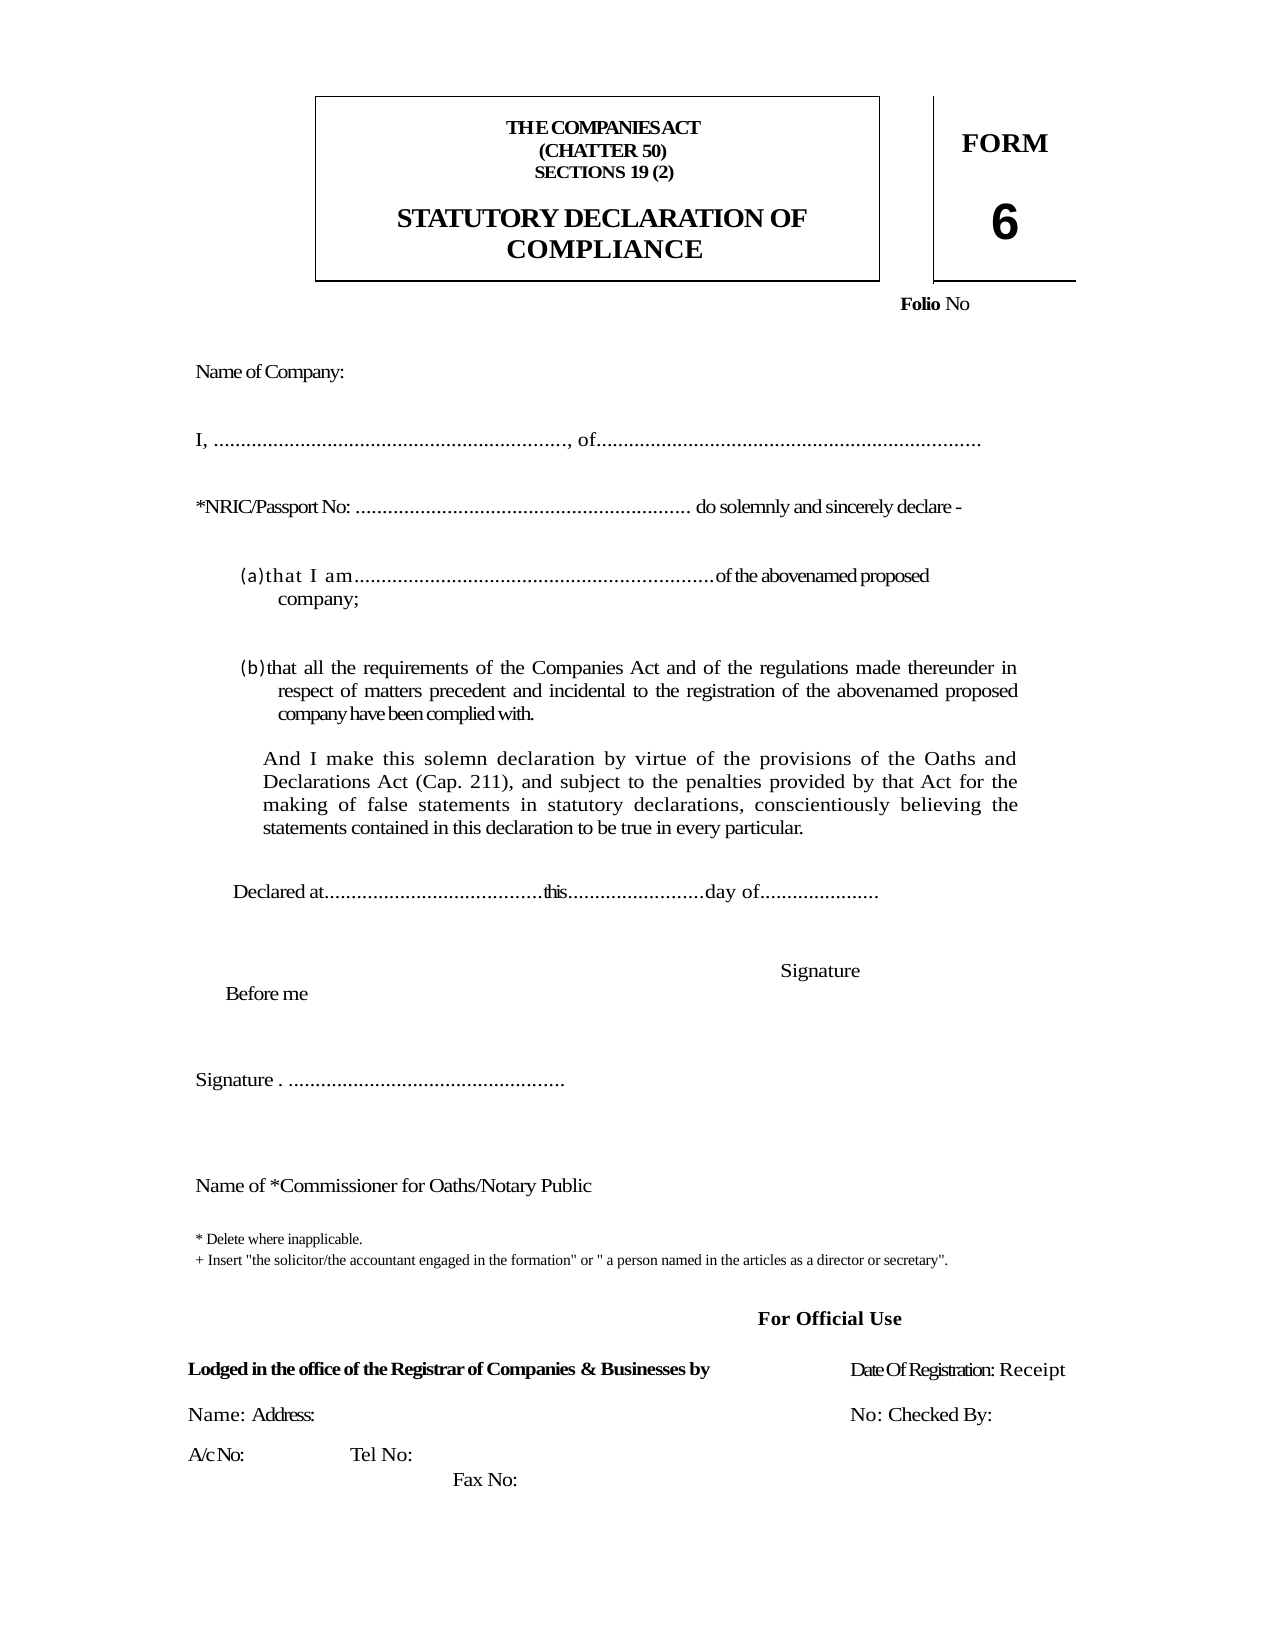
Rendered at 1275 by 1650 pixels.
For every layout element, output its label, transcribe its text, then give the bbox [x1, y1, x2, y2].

text * Delete where inapplicable. [195, 1230, 1094, 1248]
text Name: Address: [188, 1395, 461, 1428]
text Signature [780, 959, 1094, 982]
table_header FORM 6 [934, 96, 1076, 280]
text Signature . [195, 1068, 1094, 1091]
list that all the requirements of the Companies Act and of the regulations made thereunder in respect of matters precedent and incidental to the registration of the abovenamed proposed company have been complied with. [240, 655, 1019, 725]
text For Official Use [758, 1307, 1094, 1330]
text Fax No: [188, 1469, 783, 1491]
text And I make this solemn declaration by virtue of the provisions of the Oaths and Declarations Act (Cap. 211), and subject to the penalties provided by that Act for the making of false statements in statutory declarations, conscientiously believing the statements contained in this declaration to be true in every particular. [263, 747, 1019, 839]
text Declared at this day of [233, 880, 1094, 903]
text I, ., of [195, 427, 1094, 450]
table_header [880, 96, 933, 280]
table_cell [879, 280, 933, 284]
text + Insert "the solicitor/the accountant engaged in the formation" or " a person named in the articles as a director or secretary". [195, 1251, 1094, 1269]
text Name of Company: [195, 360, 1094, 382]
text Folio No [900, 292, 1094, 315]
text A/c No: Tel No: [188, 1446, 783, 1466]
text *NRIC/Passport No: do solemnly and sincerely declare - [195, 495, 1094, 518]
text Before me [225, 982, 1094, 1004]
text Lodged in the office of the Registrar of Companies & Businesses by [188, 1358, 783, 1380]
text Date Of Registration: Receipt No: Checked By: [850, 1358, 1094, 1426]
table_header TH E COMPANIES ACT (CHATTER 50) SECTIONS 19 (2) STATUTORY DECLARATION OF COMPLIANCE [316, 97, 879, 280]
list that I am of the abovenamed proposed company; [240, 563, 944, 610]
text Name of *Commissioner for Oaths/Notary Public [195, 1174, 1094, 1196]
